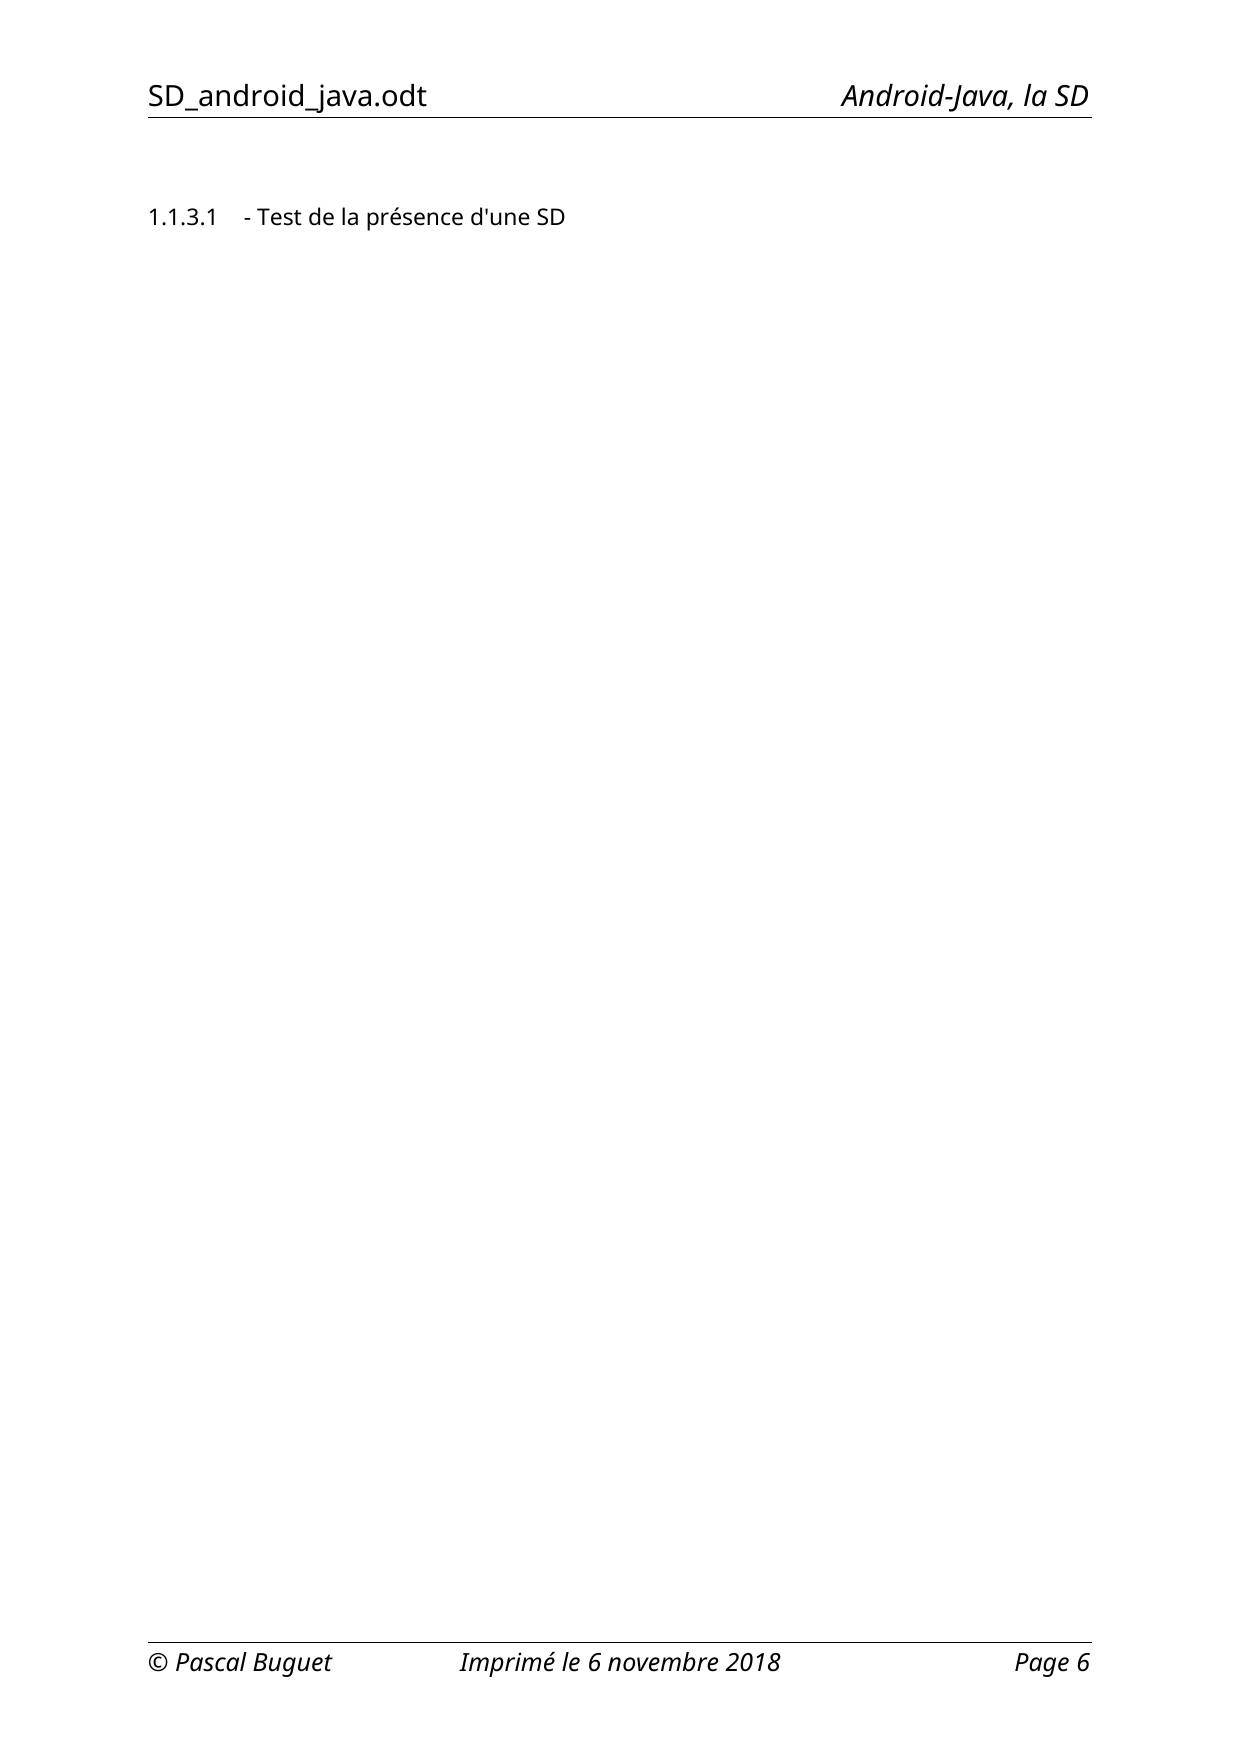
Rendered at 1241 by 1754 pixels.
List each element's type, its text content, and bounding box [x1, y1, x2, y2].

subtitle - Test de la présence d'une SD [148, 201, 1092, 232]
